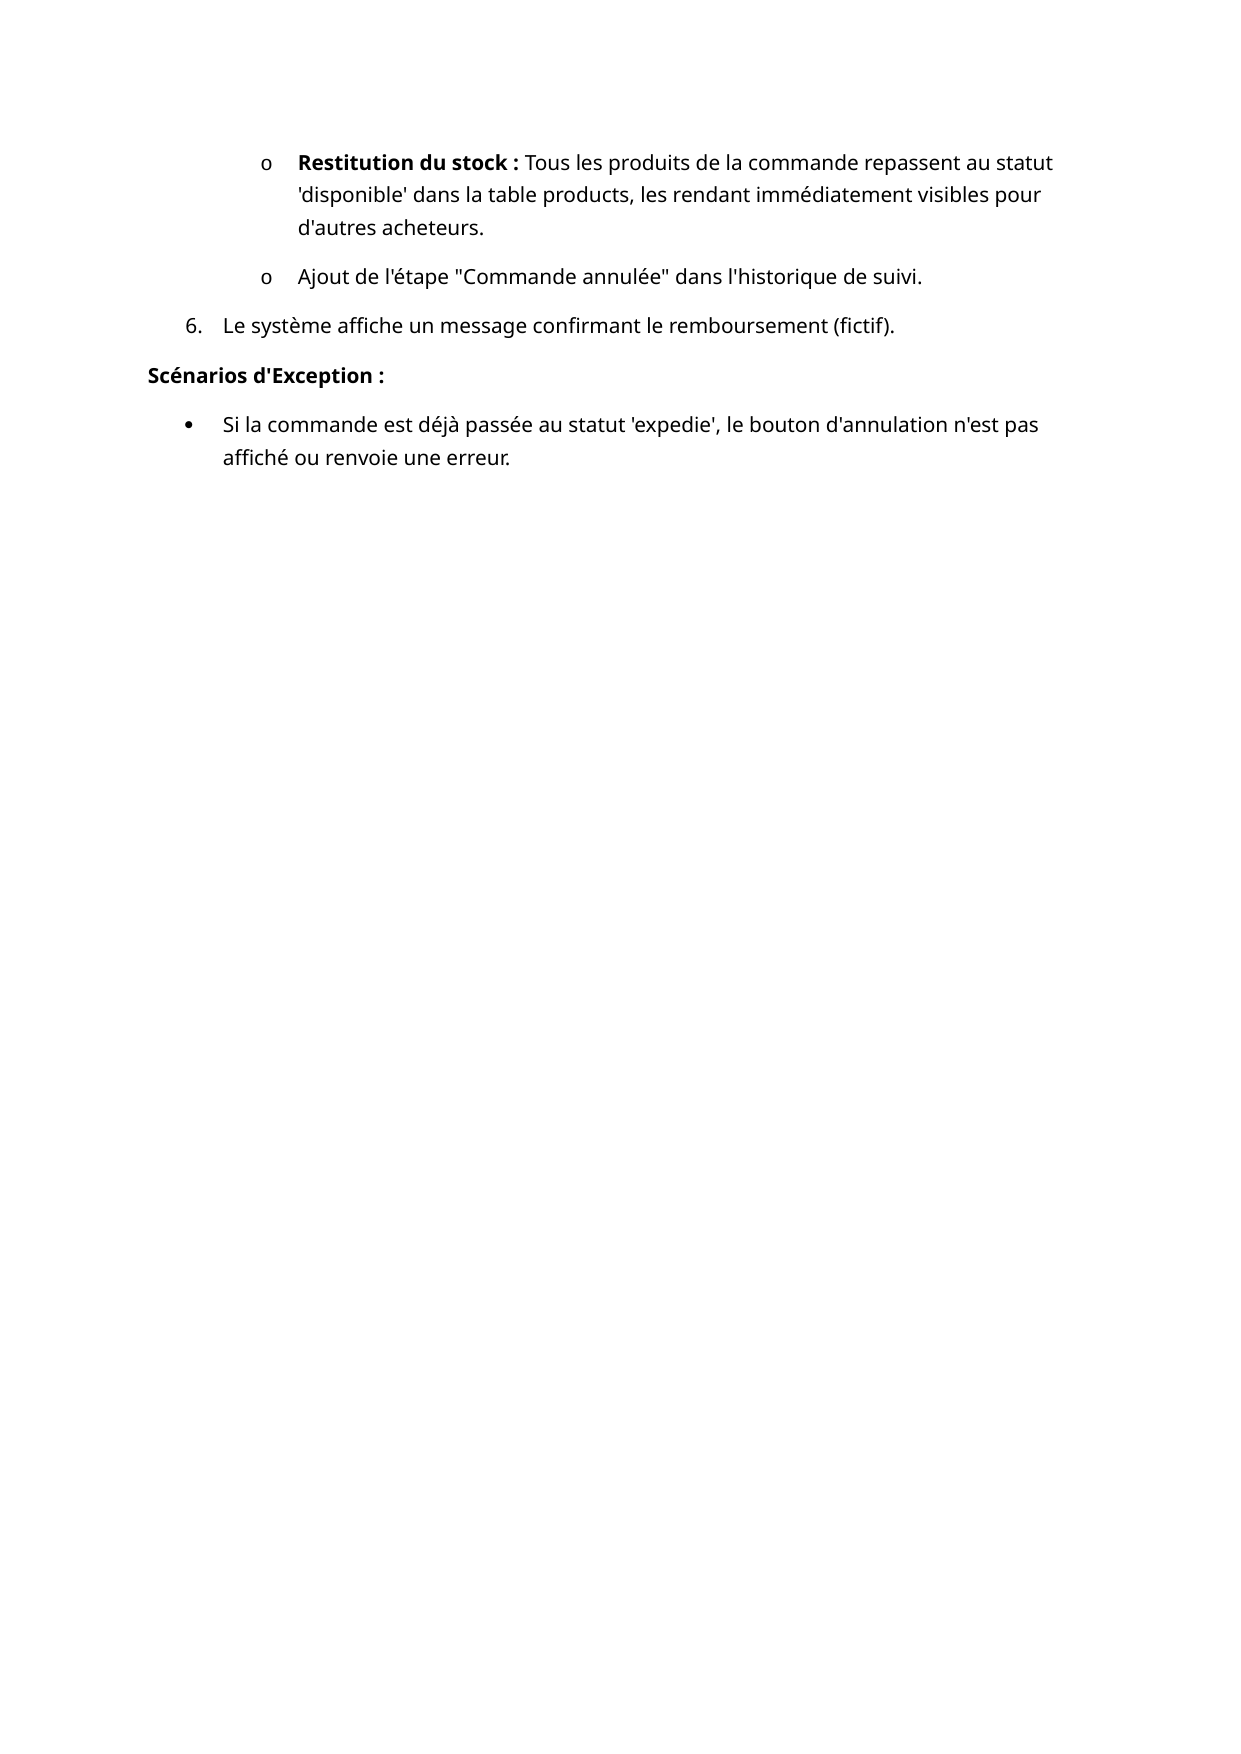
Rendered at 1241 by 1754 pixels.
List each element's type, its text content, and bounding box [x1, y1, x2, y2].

list Le système affiche un message confirmant le remboursement (fictif). [185, 312, 1093, 340]
list Ajout de l'étape "Commande annulée" dans l'historique de suivi. [260, 262, 1093, 291]
list Restitution du stock : Tous les produits de la commande repassent au statut 'disponible' dans la table products, les rendant immédiatement visibles pour d'autres acheteurs. [260, 148, 1093, 241]
list Si la commande est déjà passée au statut 'expedie', le bouton d'annulation n'est pas affiché ou renvoie une erreur. [185, 410, 1093, 471]
text Scénarios d'Exception : [148, 361, 1093, 389]
